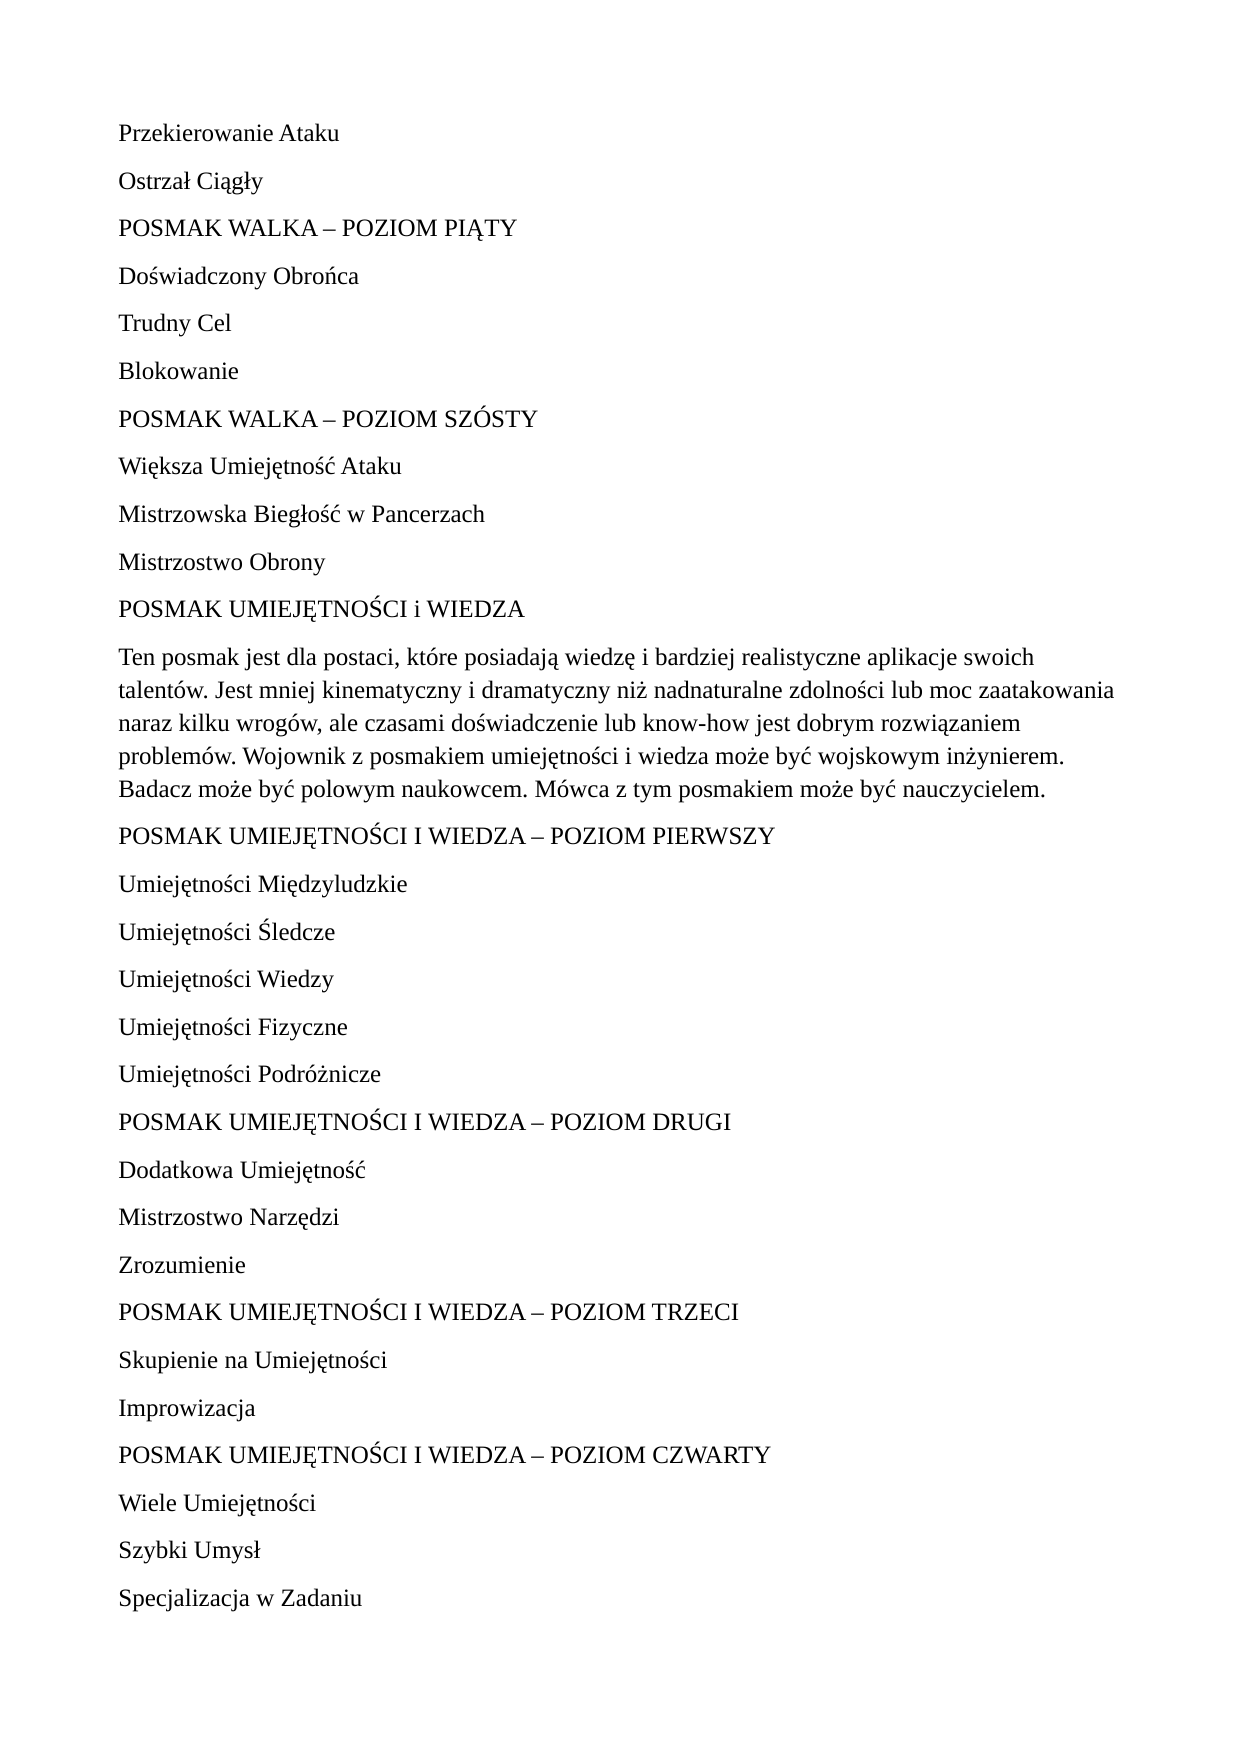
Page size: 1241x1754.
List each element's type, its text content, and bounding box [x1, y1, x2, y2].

text Wiele Umiejętności [118, 1488, 1122, 1517]
text Skupienie na Umiejętności [118, 1345, 1122, 1374]
text Mistrzostwo Narzędzi [118, 1202, 1122, 1231]
text Specjalizacja w Zadaniu [118, 1583, 1122, 1612]
text Dodatkowa Umiejętność [118, 1155, 1122, 1183]
text POSMAK UMIEJĘTNOŚCI I WIEDZA – POZIOM TRZECI [118, 1297, 1122, 1326]
text POSMAK WALKA – POZIOM SZÓSTY [118, 404, 1122, 432]
text Trudny Cel [118, 308, 1122, 337]
text Ostrzał Ciągły [118, 166, 1122, 194]
text Blokowanie [118, 356, 1122, 385]
text Umiejętności Podróżnicze [118, 1059, 1122, 1088]
text Umiejętności Fizyczne [118, 1012, 1122, 1041]
text Umiejętności Wiedzy [118, 964, 1122, 993]
text Przekierowanie Ataku [118, 118, 1122, 147]
text Większa Umiejętność Ataku [118, 451, 1122, 480]
text Mistrzostwo Obrony [118, 547, 1122, 575]
text POSMAK UMIEJĘTNOŚCI I WIEDZA – POZIOM DRUGI [118, 1107, 1122, 1136]
text POSMAK UMIEJĘTNOŚCI I WIEDZA – POZIOM PIERWSZY [118, 821, 1122, 850]
text Umiejętności Międzyludzkie [118, 869, 1122, 898]
text Szybki Umysł [118, 1536, 1122, 1564]
text POSMAK UMIEJĘTNOŚCI I WIEDZA – POZIOM CZWARTY [118, 1440, 1122, 1469]
text Umiejętności Śledcze [118, 917, 1122, 945]
text Mistrzowska Biegłość w Pancerzach [118, 499, 1122, 528]
text Zrozumienie [118, 1250, 1122, 1279]
text Ten posmak jest dla postaci, które posiadają wiedzę i bardziej realistyczne aplikacje swoich talentów. Jest mniej kinematyczny i dramatyczny niż nadnaturalne zdolności lub moc zaatakowania naraz kilku wrogów, ale czasami doświadczenie lub know-how jest dobrym rozwiązaniem problemów. Wojownik z posmakiem umiejętności i wiedza może być wojskowym inżynierem. Badacz może być polowym naukowcem. Mówca z tym posmakiem może być nauczycielem. [118, 642, 1122, 803]
text Improwizacja [118, 1393, 1122, 1421]
text Doświadczony Obrońca [118, 261, 1122, 290]
text POSMAK WALKA – POZIOM PIĄTY [118, 213, 1122, 242]
text POSMAK UMIEJĘTNOŚCI i WIEDZA [118, 594, 1122, 623]
